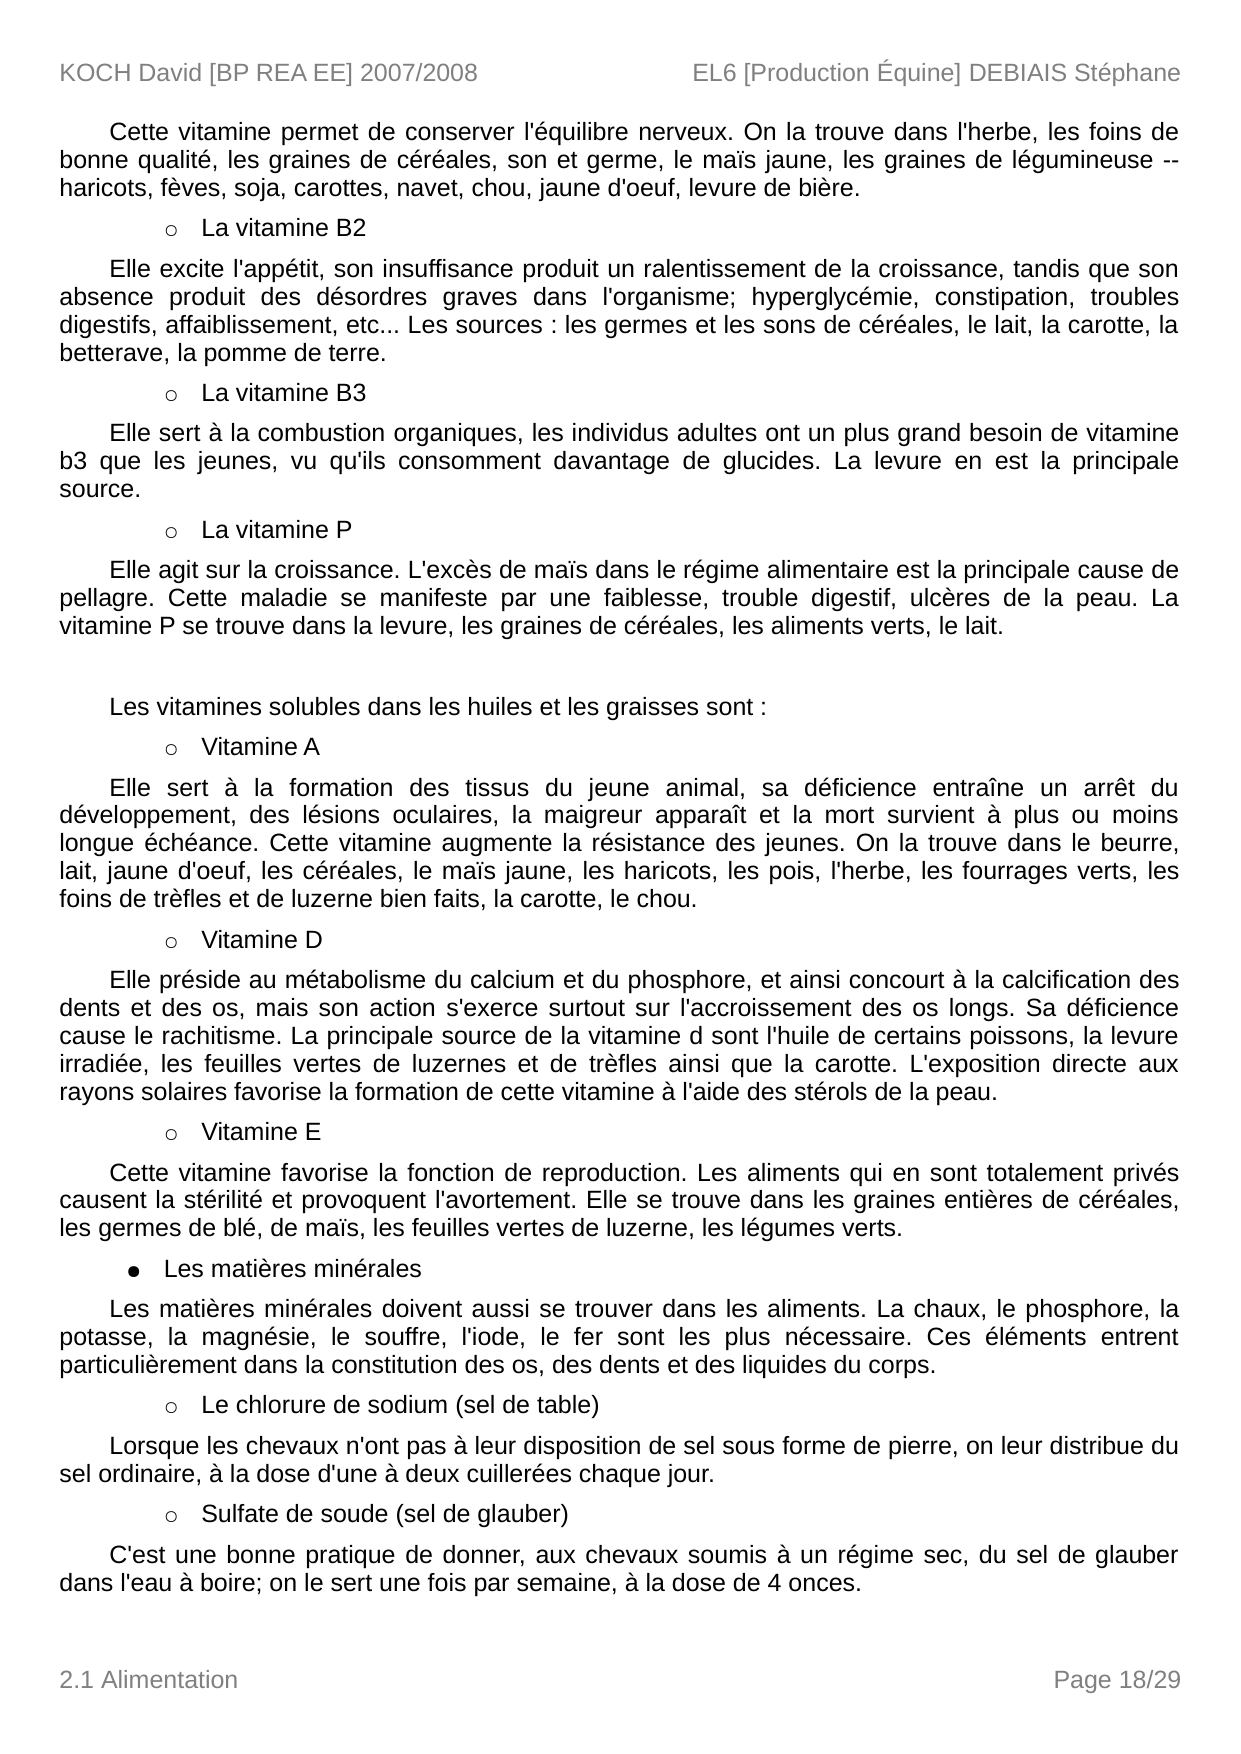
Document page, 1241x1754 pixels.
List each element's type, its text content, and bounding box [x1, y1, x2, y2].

text Elle préside au métabolisme du calcium et du phosphore, et ainsi concourt à la calcification des dents et des os, mais son action s'exerce surtout sur l'accroissement des os longs. Sa déficience cause le rachitisme. La principale source de la vitamine d sont l'huile de certains poissons, la levure irradiée, les feuilles vertes de luzernes et de trèfles ainsi que la carotte. L'exposition directe aux rayons solaires favorise la formation de cette vitamine à l'aide des stérols de la peau. [59, 966, 1181, 1106]
list Le chlorure de sodium (sel de table) [134, 1391, 1181, 1419]
list La vitamine B3 [134, 379, 1181, 407]
list Vitamine D [134, 926, 1181, 953]
list La vitamine B2 [134, 214, 1181, 242]
text Les vitamines solubles dans les huiles et les graisses sont : [59, 693, 1181, 721]
text Elle agit sur la croissance. L'excès de maïs dans le régime alimentaire est la principale cause de pellagre. Cette maladie se manifeste par une faiblesse, trouble digestif, ulcères de la peau. La vitamine P se trouve dans la levure, les graines de céréales, les aliments verts, le lait. [59, 556, 1181, 640]
list Vitamine A [134, 733, 1181, 761]
text Lorsque les chevaux n'ont pas à leur disposition de sel sous forme de pierre, on leur distribue du sel ordinaire, à la dose d'une à deux cuillerées chaque jour. [59, 1432, 1181, 1488]
list Les matières minérales [97, 1255, 1181, 1283]
list Sulfate de soude (sel de glauber) [134, 1500, 1181, 1528]
text C'est une bonne pratique de donner, aux chevaux soumis à un régime sec, du sel de glauber dans l'eau à boire; on le sert une fois par semaine, à la dose de 4 onces. [59, 1541, 1181, 1596]
text Les matières minérales doivent aussi se trouver dans les aliments. La chaux, le phosphore, la potasse, la magnésie, le souffre, l'iode, le fer sont les plus nécessaire. Ces éléments entrent particulièrement dans la constitution des os, des dents et des liquides du corps. [59, 1295, 1181, 1379]
text Elle sert à la formation des tissus du jeune animal, sa déficience entraîne un arrêt du développement, des lésions oculaires, la maigreur apparaît et la mort survient à plus ou moins longue échéance. Cette vitamine augmente la résistance des jeunes. On la trouve dans le beurre, lait, jaune d'oeuf, les céréales, le maïs jaune, les haricots, les pois, l'herbe, les fourrages verts, les foins de trèfles et de luzerne bien faits, la carotte, le chou. [59, 773, 1181, 913]
text Cette vitamine favorise la fonction de reproduction. Les aliments qui en sont totalement privés causent la stérilité et provoquent l'avortement. Elle se trouve dans les graines entières de céréales, les germes de blé, de maïs, les feuilles vertes de luzerne, les légumes verts. [59, 1158, 1181, 1242]
list La vitamine P [134, 516, 1181, 543]
text Cette vitamine permet de conserver l'équilibre nerveux. On la trouve dans l'herbe, les foins de bonne qualité, les graines de céréales, son et germe, le maïs jaune, les graines de légumineuse -- haricots, fèves, soja, carottes, navet, chou, jaune d'oeuf, levure de bière. [59, 118, 1181, 202]
text Elle excite l'appétit, son insuffisance produit un ralentissement de la croissance, tandis que son absence produit des désordres graves dans l'organisme; hyperglycémie, constipation, troubles digestifs, affaiblissement, etc... Les sources : les germes et les sons de céréales, le lait, la carotte, la betterave, la pomme de terre. [59, 255, 1181, 366]
list Vitamine E [134, 1118, 1181, 1146]
text Elle sert à la combustion organiques, les individus adultes ont un plus grand besoin de vitamine b3 que les jeunes, vu qu'ils consomment davantage de glucides. La levure en est la principale source. [59, 419, 1181, 503]
